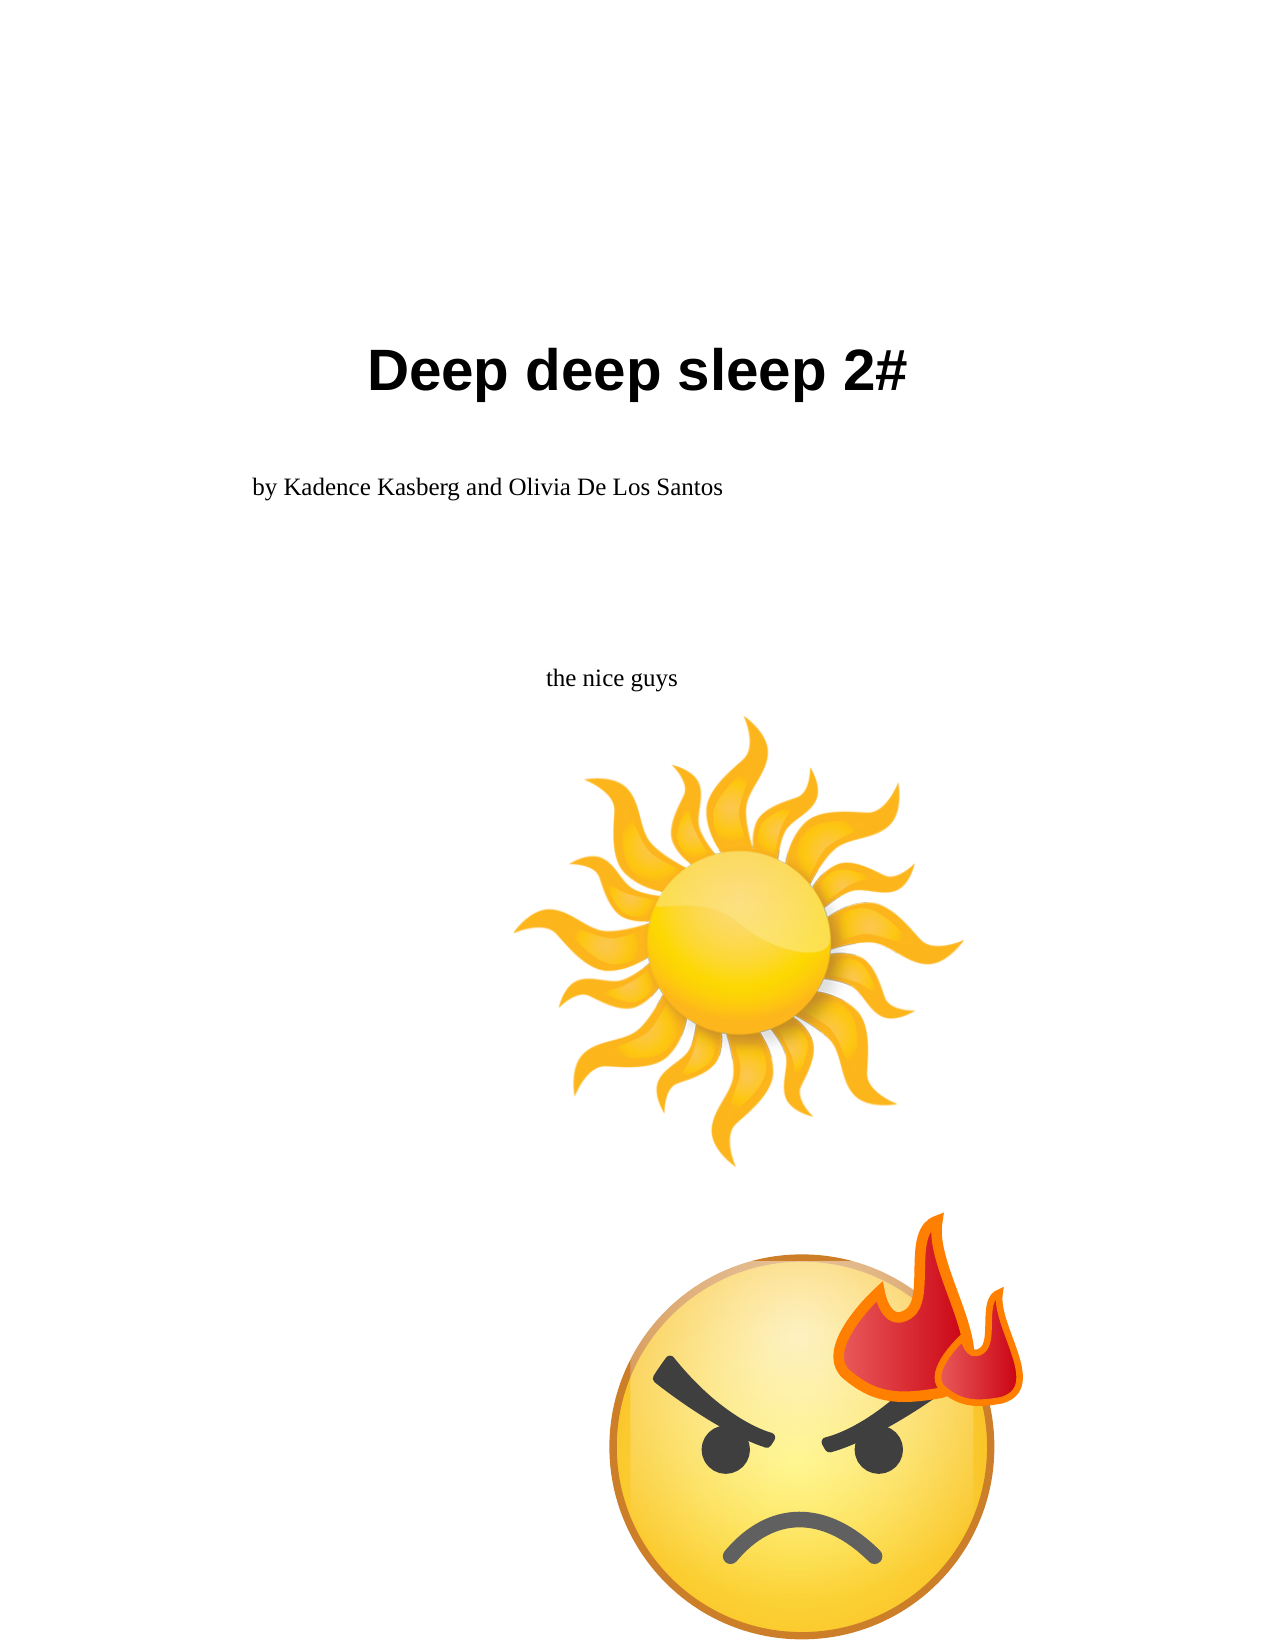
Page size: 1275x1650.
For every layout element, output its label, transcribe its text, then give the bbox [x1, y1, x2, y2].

text the nice guys [252, 663, 1023, 692]
title Deep deep sleep 2# [252, 335, 1023, 402]
text by Kadence Kasberg and Olivia De Los Santos [252, 472, 1023, 501]
picture [513, 716, 964, 1167]
